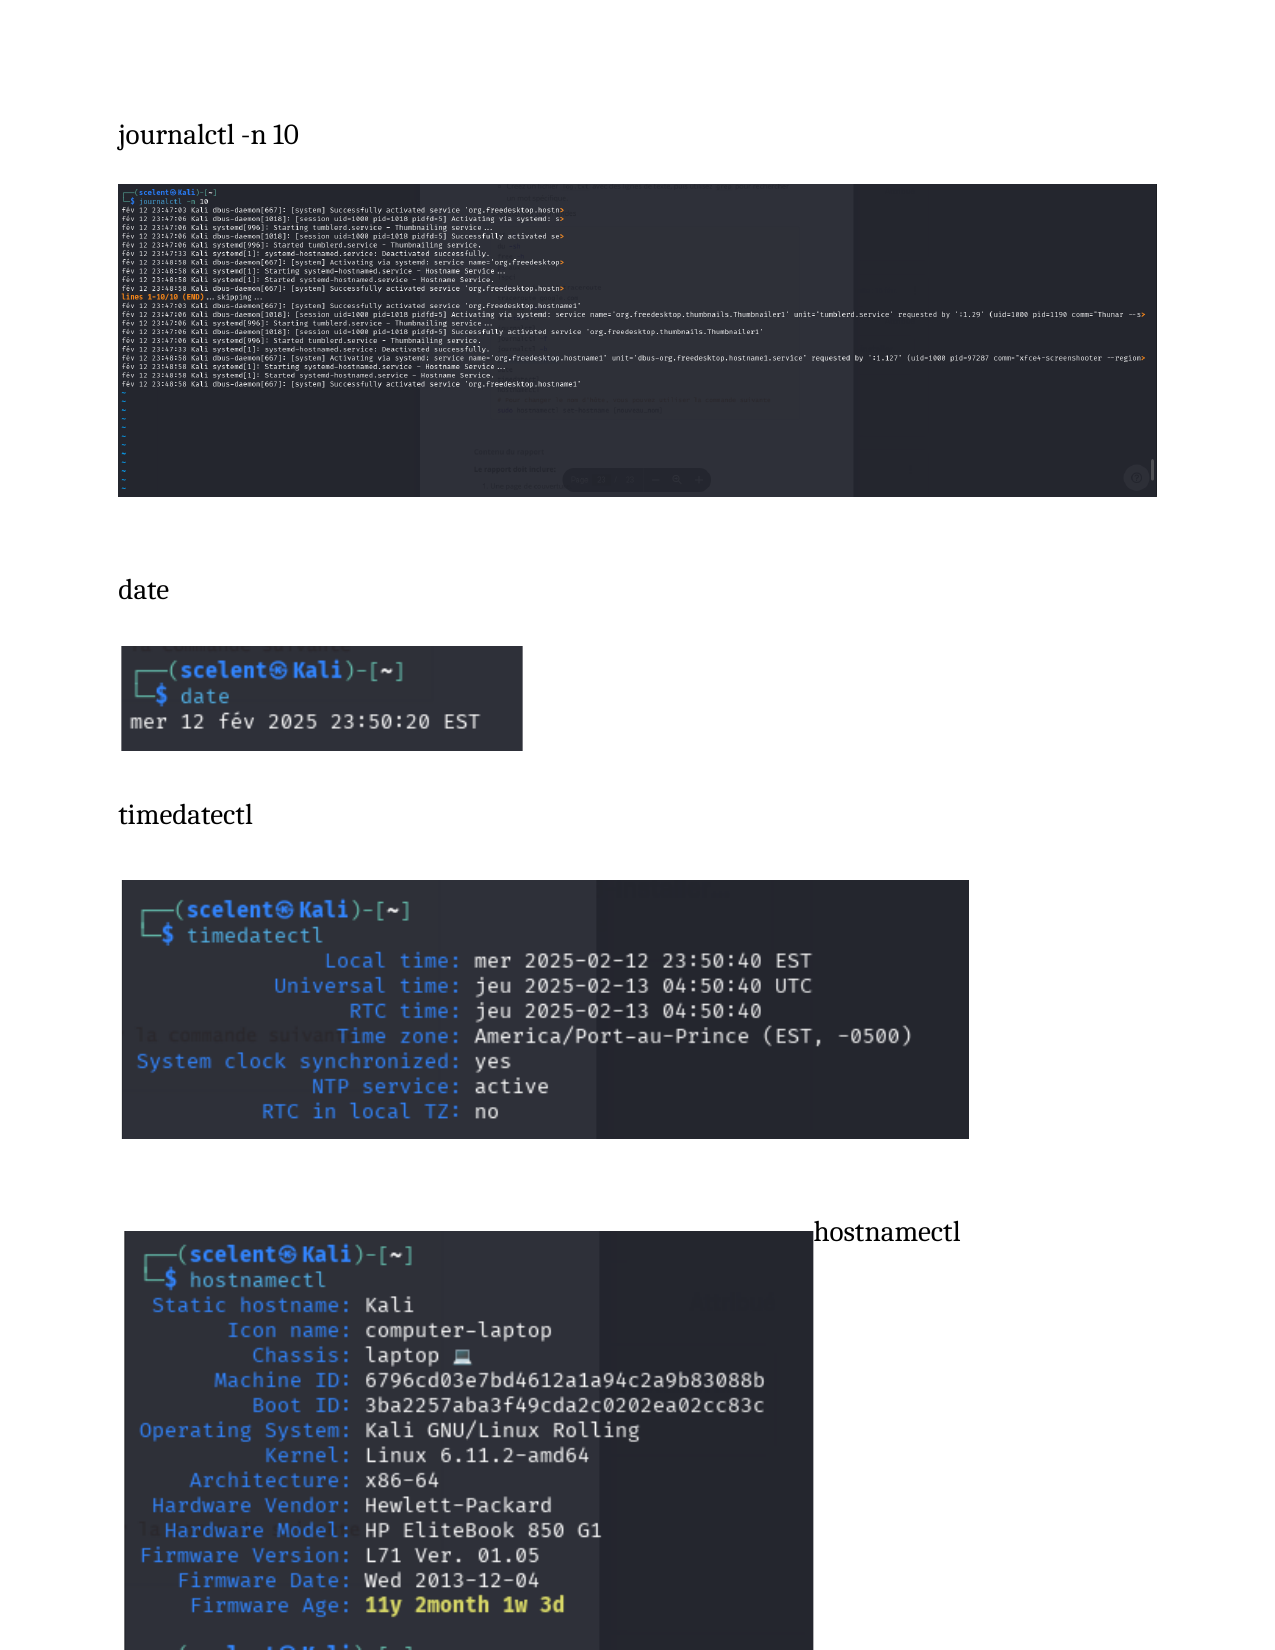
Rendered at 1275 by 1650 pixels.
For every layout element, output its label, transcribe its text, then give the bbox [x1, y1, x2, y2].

text journalctl -n 10 [118, 118, 1157, 152]
picture [121, 646, 523, 751]
text timedatectl [118, 798, 1157, 832]
text hostnamectl [118, 1215, 1157, 1249]
picture [118, 184, 1157, 497]
picture [121, 880, 969, 1139]
picture [124, 1231, 814, 1650]
text date [118, 573, 1157, 607]
